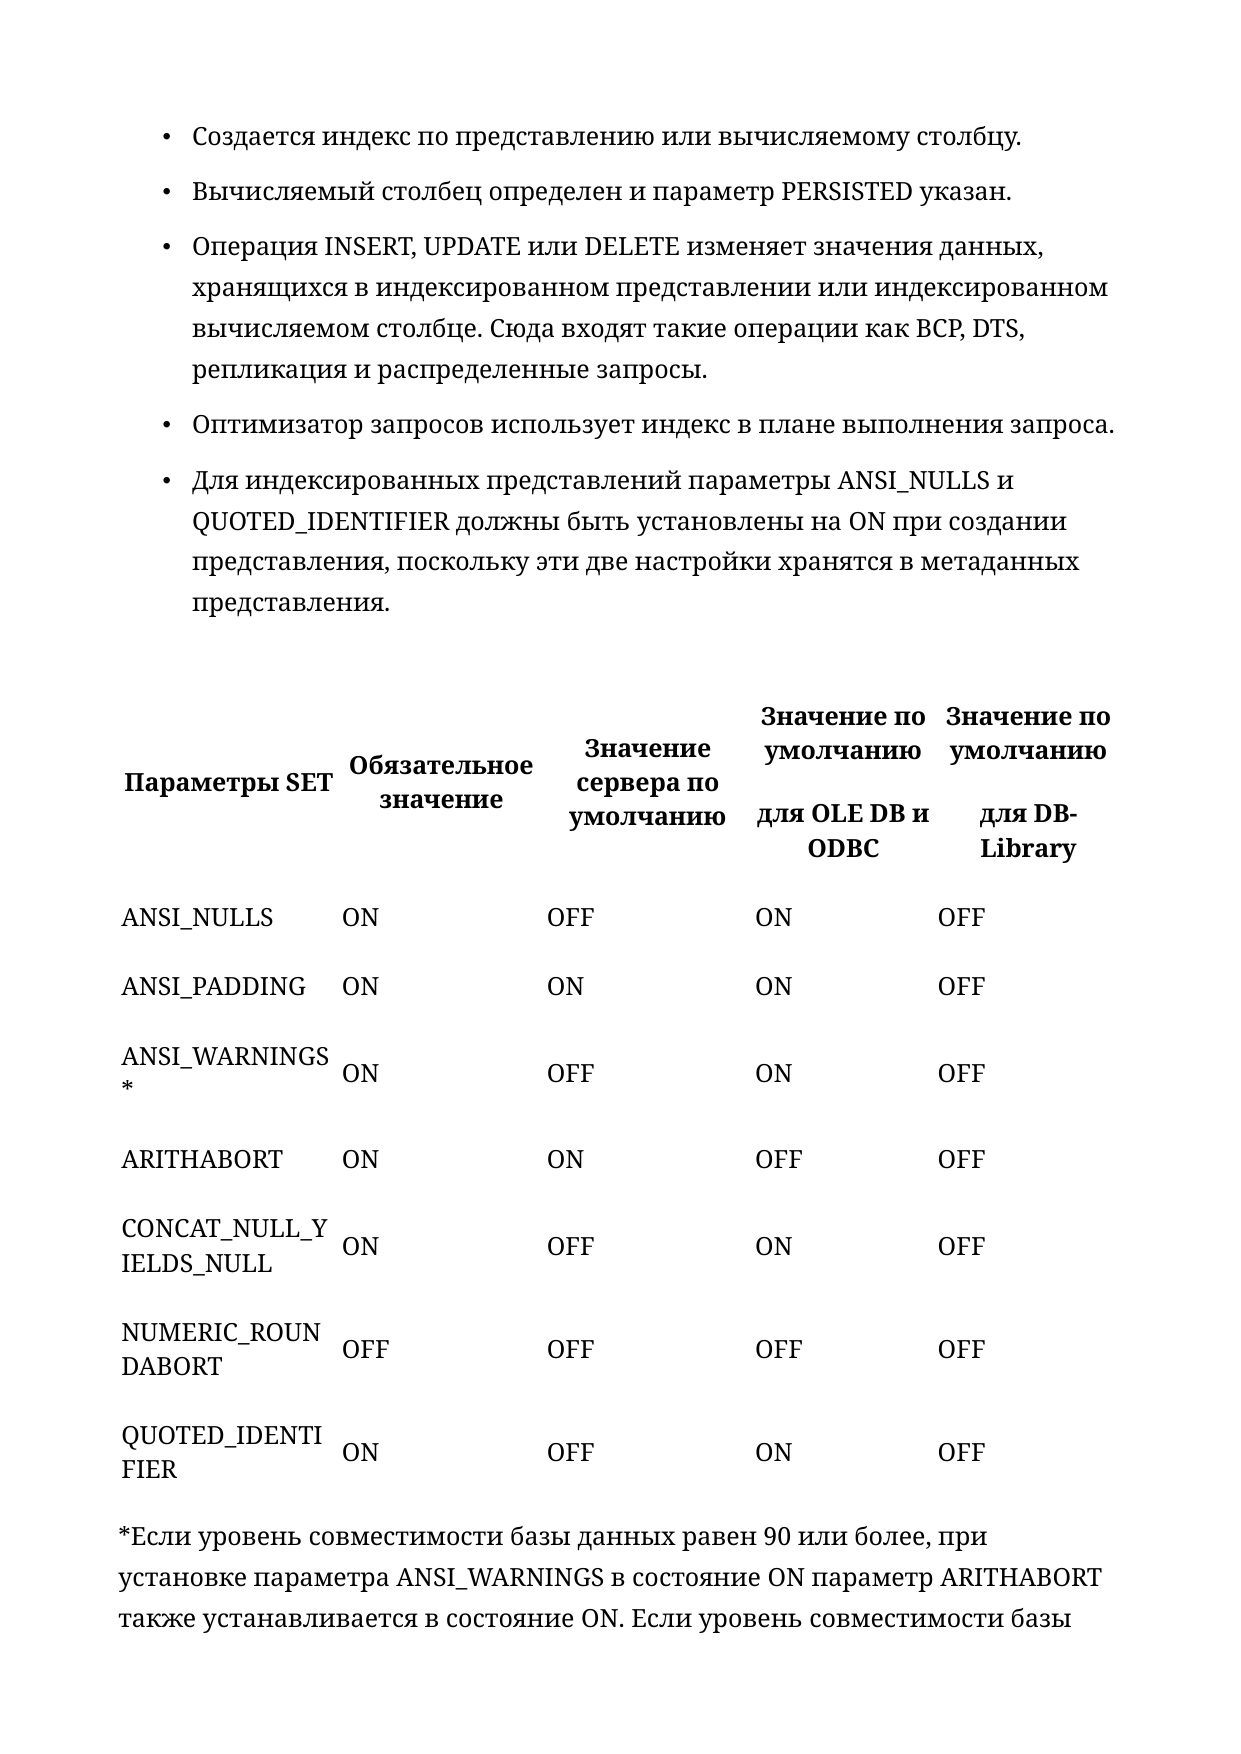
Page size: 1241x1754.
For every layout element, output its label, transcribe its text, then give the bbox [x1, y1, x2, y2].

table_cell OFF [339, 1312, 544, 1415]
table_cell ARITHABORT [118, 1139, 339, 1208]
table_cell ON [339, 1208, 544, 1312]
list Для индексированных представлений параметры ANSI_NULLS и QUOTED_IDENTIFIER должны быть установлены на ON при создании представления, поскольку эти две настройки хранятся в метаданных представления. [162, 462, 1122, 619]
table_cell OFF [544, 1312, 752, 1415]
table_cell ON [752, 897, 934, 966]
table_cell OFF [544, 1035, 752, 1139]
table_header Значение по умолчанию для DB-Library [935, 696, 1122, 897]
table_cell CONCAT_NULL_YIELDS_NULL [118, 1208, 339, 1312]
table_cell ON [339, 1415, 544, 1518]
table_cell ANSI_PADDING [118, 966, 339, 1035]
list Оптимизатор запросов использует индекс в плане выполнения запроса. [162, 407, 1122, 441]
table_header Параметры SET [118, 696, 339, 897]
table_cell OFF [935, 897, 1122, 966]
table_cell OFF [935, 966, 1122, 1035]
table_cell ON [339, 897, 544, 966]
table_cell OFF [544, 1415, 752, 1518]
table_header Значение по умолчанию для OLE DB и ODBC [752, 696, 934, 897]
table_cell OFF [935, 1035, 1122, 1139]
table_cell OFF [935, 1415, 1122, 1518]
list Создается индекс по представлению или вычисляемому столбцу. [162, 118, 1122, 152]
table_cell OFF [544, 897, 752, 966]
table_cell OFF [935, 1208, 1122, 1312]
table_cell ON [752, 1035, 934, 1139]
table_cell NUMERIC_ROUNDABORT [118, 1312, 339, 1415]
table_cell ANSI_WARNINGS* [118, 1035, 339, 1139]
table_cell ON [752, 1415, 934, 1518]
list Операция INSERT, UPDATE или DELETE изменяет значения данных, хранящихся в индексированном представлении или индексированном вычисляемом столбце. Сюда входят такие операции как BCP, DTS, репликация и распределенные запросы. [162, 229, 1122, 386]
table_cell ON [544, 966, 752, 1035]
table_cell OFF [752, 1312, 934, 1415]
table_cell OFF [752, 1139, 934, 1208]
table_cell OFF [935, 1139, 1122, 1208]
table_header Обязательное значение [339, 696, 544, 897]
table_cell ANSI_NULLS [118, 897, 339, 966]
table_cell ON [339, 1035, 544, 1139]
table_cell OFF [544, 1208, 752, 1312]
table_cell OFF [935, 1312, 1122, 1415]
table_cell ON [339, 966, 544, 1035]
table_cell ON [339, 1139, 544, 1208]
table_cell ON [544, 1139, 752, 1208]
table_cell ON [752, 966, 934, 1035]
table_cell ON [752, 1208, 934, 1312]
table_header Значение сервера по умолчанию [544, 696, 752, 897]
table_cell QUOTED_IDENTIFIER [118, 1415, 339, 1518]
list Вычисляемый столбец определен и параметр PERSISTED указан. [162, 173, 1122, 208]
text *Если уровень совместимости базы данных равен 90 или более, при установке параметра ANSI_WARNINGS в состояние ON параметр ARITHABORT также устанавливается в состояние ON. Если уровень совместимости базы [118, 1518, 1122, 1634]
